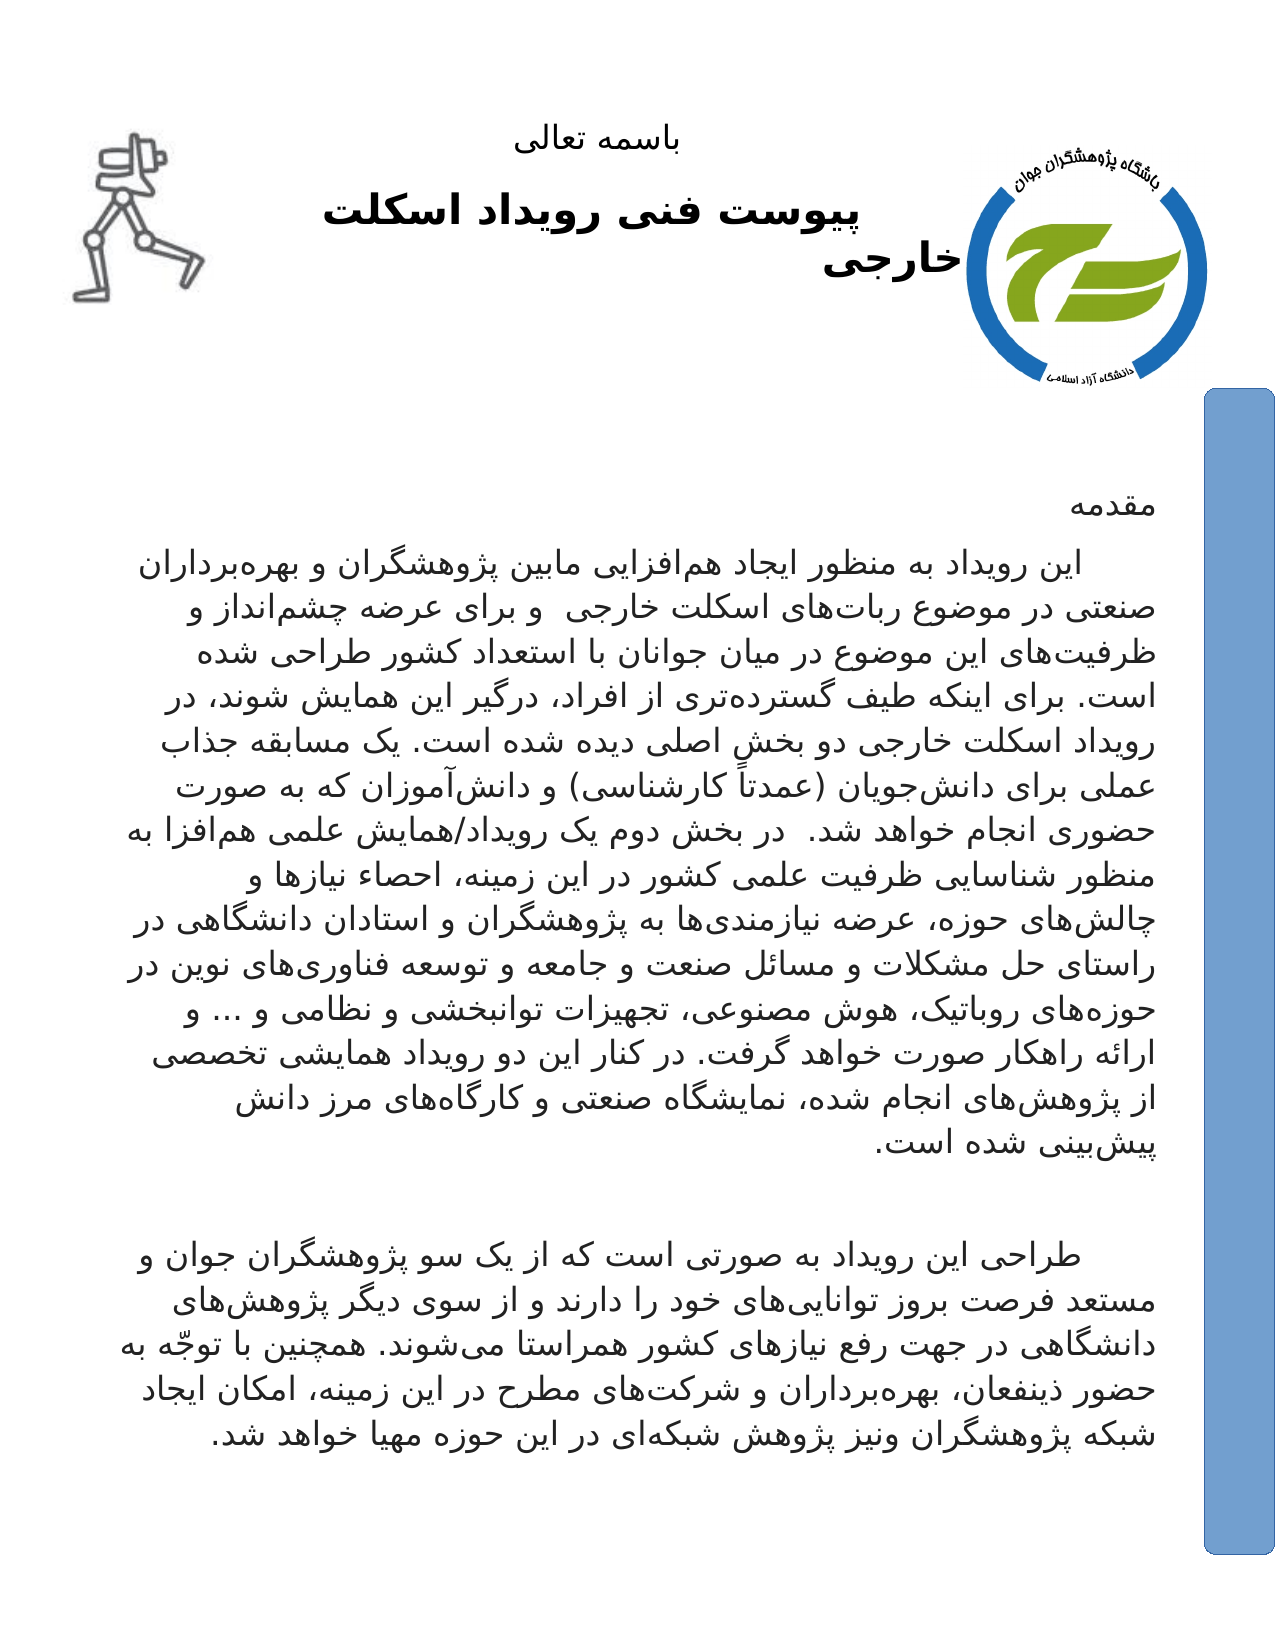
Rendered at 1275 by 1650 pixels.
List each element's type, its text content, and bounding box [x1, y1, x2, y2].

picture [13, 96, 273, 327]
text پیوست فنی رویداد اسکلت خارجی [273, 186, 963, 283]
text باسمه تعالی [273, 118, 1157, 157]
picture [963, 145, 1213, 388]
text این رویداد به منظور ایجاد هم‌افزایی مابین پژوهشگران و بهره‌برداران صنعتی در موضوع ربات‌های اسکلت خارجی و برای عرضه چشم‌انداز و ظرفیت‌های این موضوع در میان جوانان با استعداد کشور طراحی شده است. برای اینکه طیف گسترده‌تری از افراد، درگیر این همایش شوند، در رویداد اسکلت خارجی دو بخش اصلی دیده شده است. یک مسابقه جذاب عملی برای دانش‌جویان (عمدتاً کارشناسی) و دانش‌آموزان که به صورت حضوری انجام خواهد شد. در بخش دوم یک رویداد/همایش علمی هم‌افزا به منظور شناسایی ظرفیت علمی کشور در این زمینه، احصاء نیازها و چالش‌های حوزه، عرضه نیازمندی‌ها به پژوهشگران و استادان دانشگاهی در راستای حل مشکلات و مسائل صنعت و جامعه و توسعه فناوری‌های نوین در حوزه‌های روباتیک، هوش مصنوعی، تجهیزات توانبخشی و نظامی و ... و ارائه راهکار صورت خواهد گرفت. در کنار این دو رویداد همایشی تخصصی از پژوهش‌های انجام شده، نمایشگاه صنعتی و کارگاه‌های مرز دانش پیش‌بینی شده است. [118, 543, 1157, 1162]
text طراحی این رویداد به صورتی است که از یک سو پژوهشگران جوان و مستعد فرصت بروز توانایی‌های خود را دارند و از سوی دیگر پژوهش‌های دانشگاهی در جهت رفع نیازهای کشور همراستا می‌شوند. همچنین با توجّه به حضور ذینفعان، بهره‌برداران و شرکت‌های مطرح در این زمینه، امکان ایجاد شبکه پژوهشگران ونیز پژوهش شبکه‌ای در این حوزه مهیا خواهد شد. [118, 1236, 1157, 1453]
text مقدمه [118, 484, 1157, 523]
